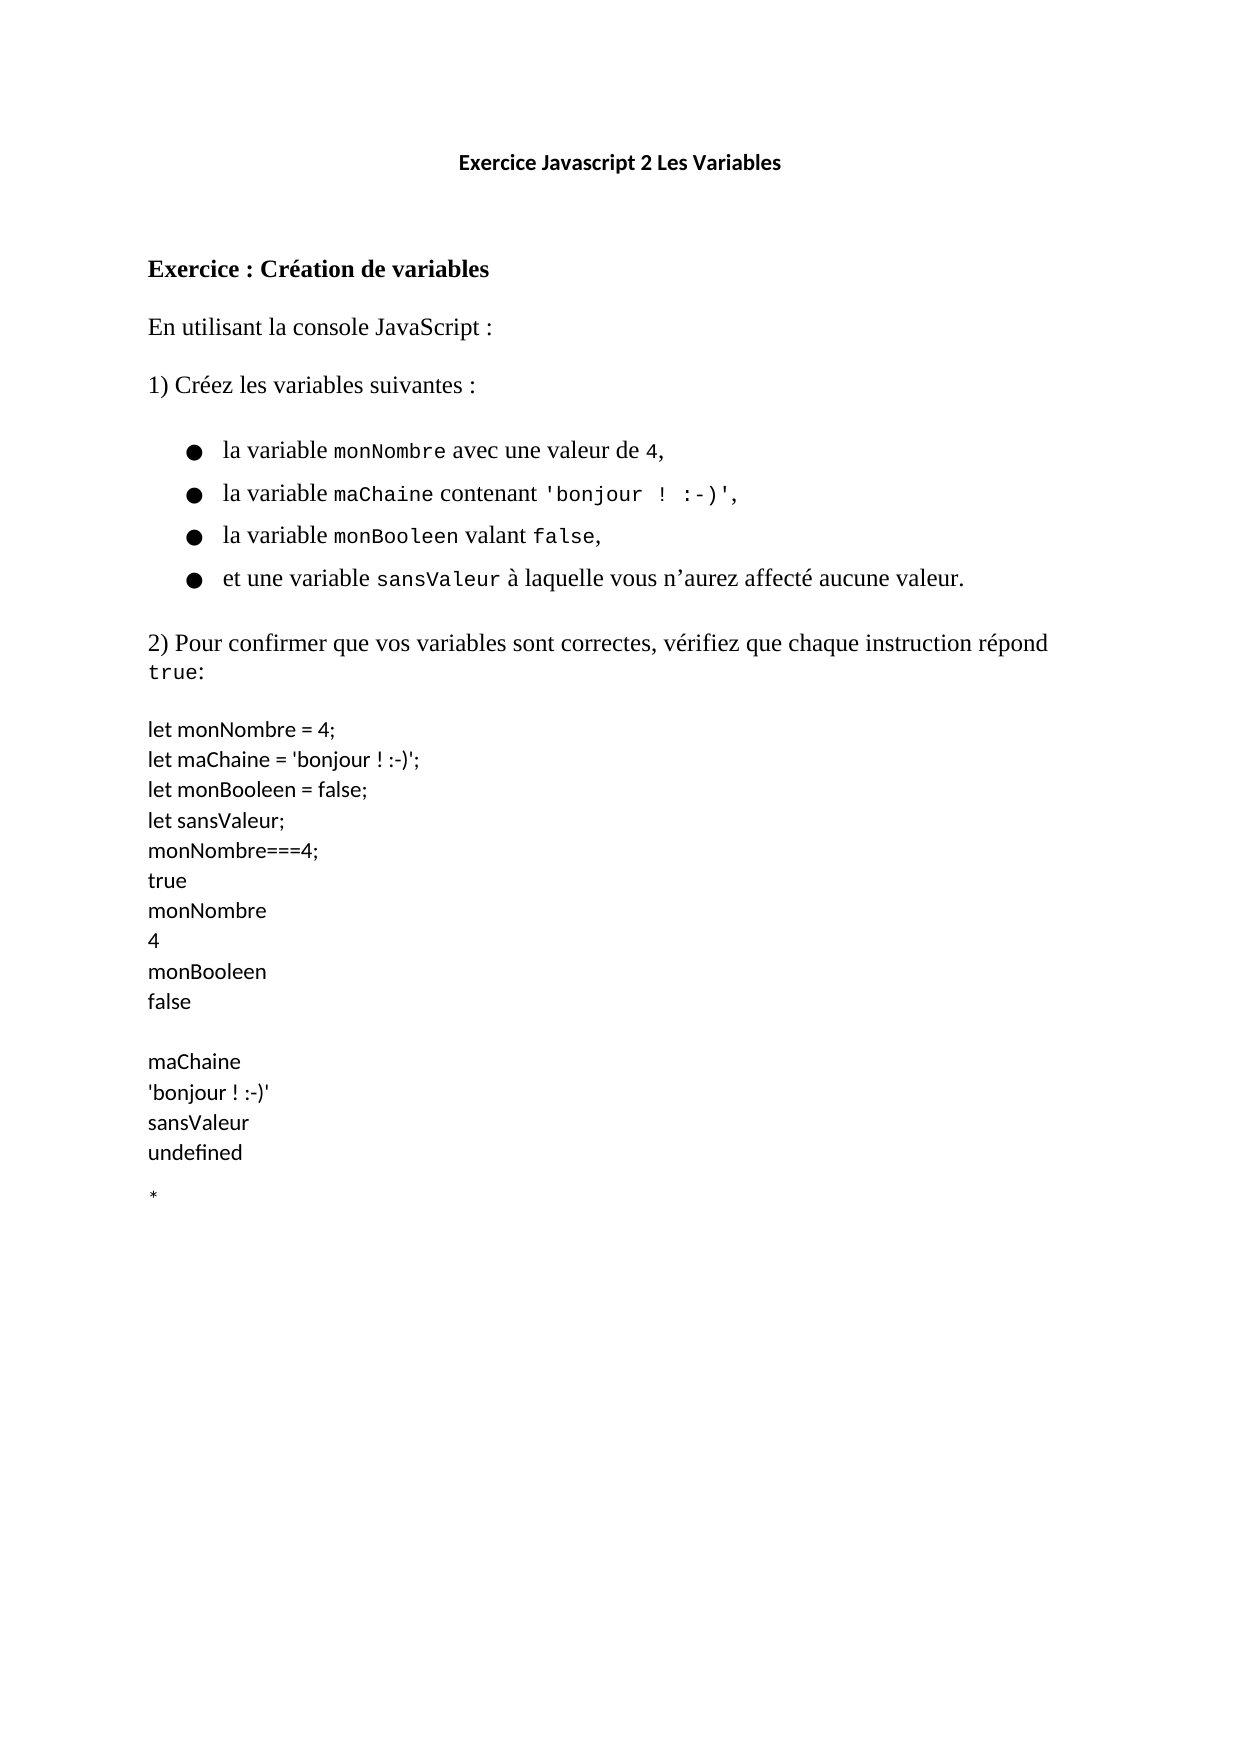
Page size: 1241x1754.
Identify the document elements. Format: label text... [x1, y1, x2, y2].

text Exercice : Création de variables [148, 254, 1093, 283]
text let monNombre = 4; let maChaine = 'bonjour ! :-)'; let monBooleen = false; let sansValeur; monNombre===4; true monNombre 4 monBooleen false maChaine 'bonjour ! :-)' sansValeur undefined [148, 715, 1093, 1166]
text En utilisant la console JavaScript : [148, 312, 1093, 341]
list la variable maChaine contenant 'bonjour ! :-)', [185, 470, 1093, 513]
list et une variable sansValeur à laquelle vous n’aurez affecté aucune valeur. [185, 556, 1093, 598]
text Exercice Javascript 2 Les Variables [148, 148, 1093, 176]
text 1) Créez les variables suivantes : [148, 370, 1093, 398]
list la variable monBooleen valant false, [185, 513, 1093, 556]
text 2) Pour confirmer que vos variables sont correctes, vérifiez que chaque instruction répond true: [148, 628, 1093, 686]
list la variable monNombre avec une valeur de 4, [185, 428, 1093, 470]
text * [148, 1185, 1093, 1213]
